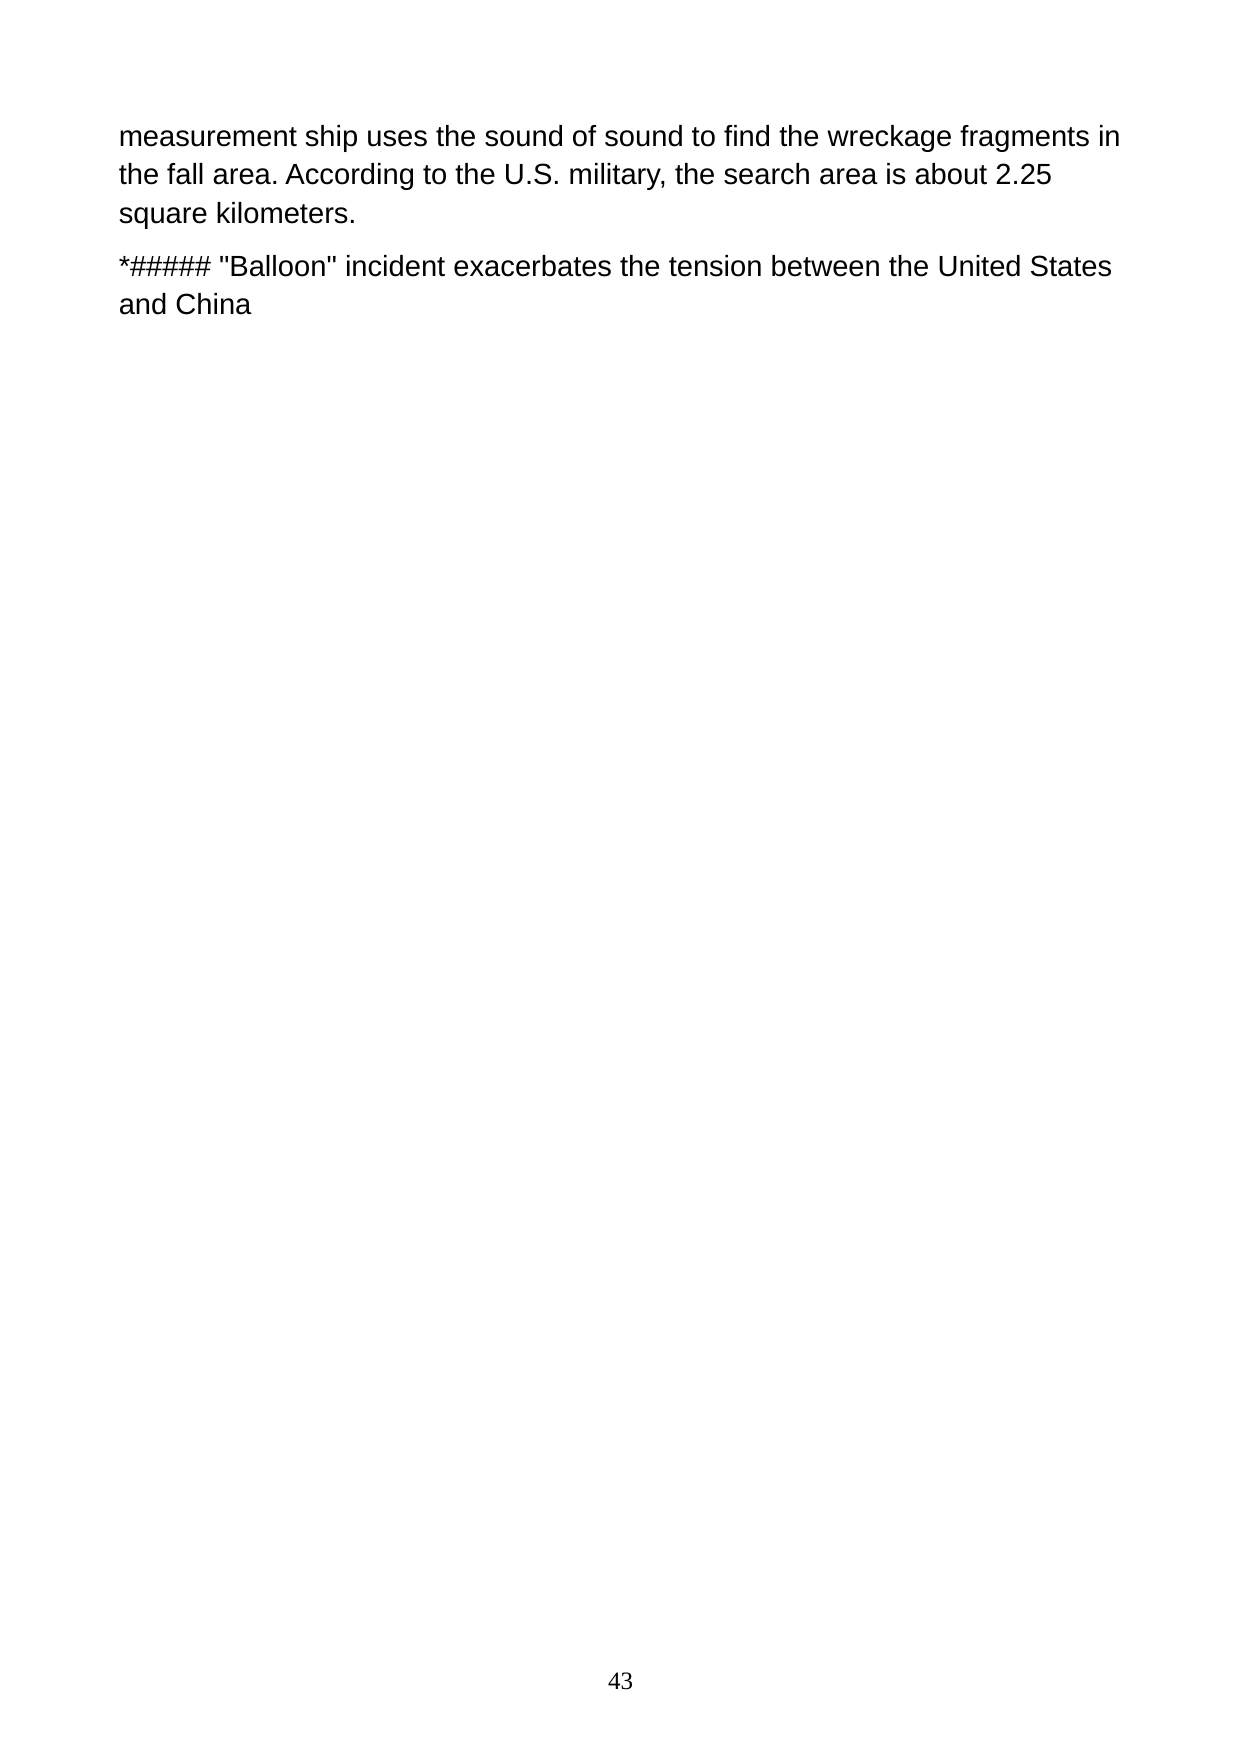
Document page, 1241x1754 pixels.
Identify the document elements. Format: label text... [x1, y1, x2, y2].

text measurement ship uses the sound of sound to find the wreckage fragments in the fall area. According to the U.S. military, the search area is about 2.25 square kilometers. [118, 118, 1122, 229]
text *##### "Balloon" incident exacerbates the tension between the United States and China [118, 249, 1122, 321]
